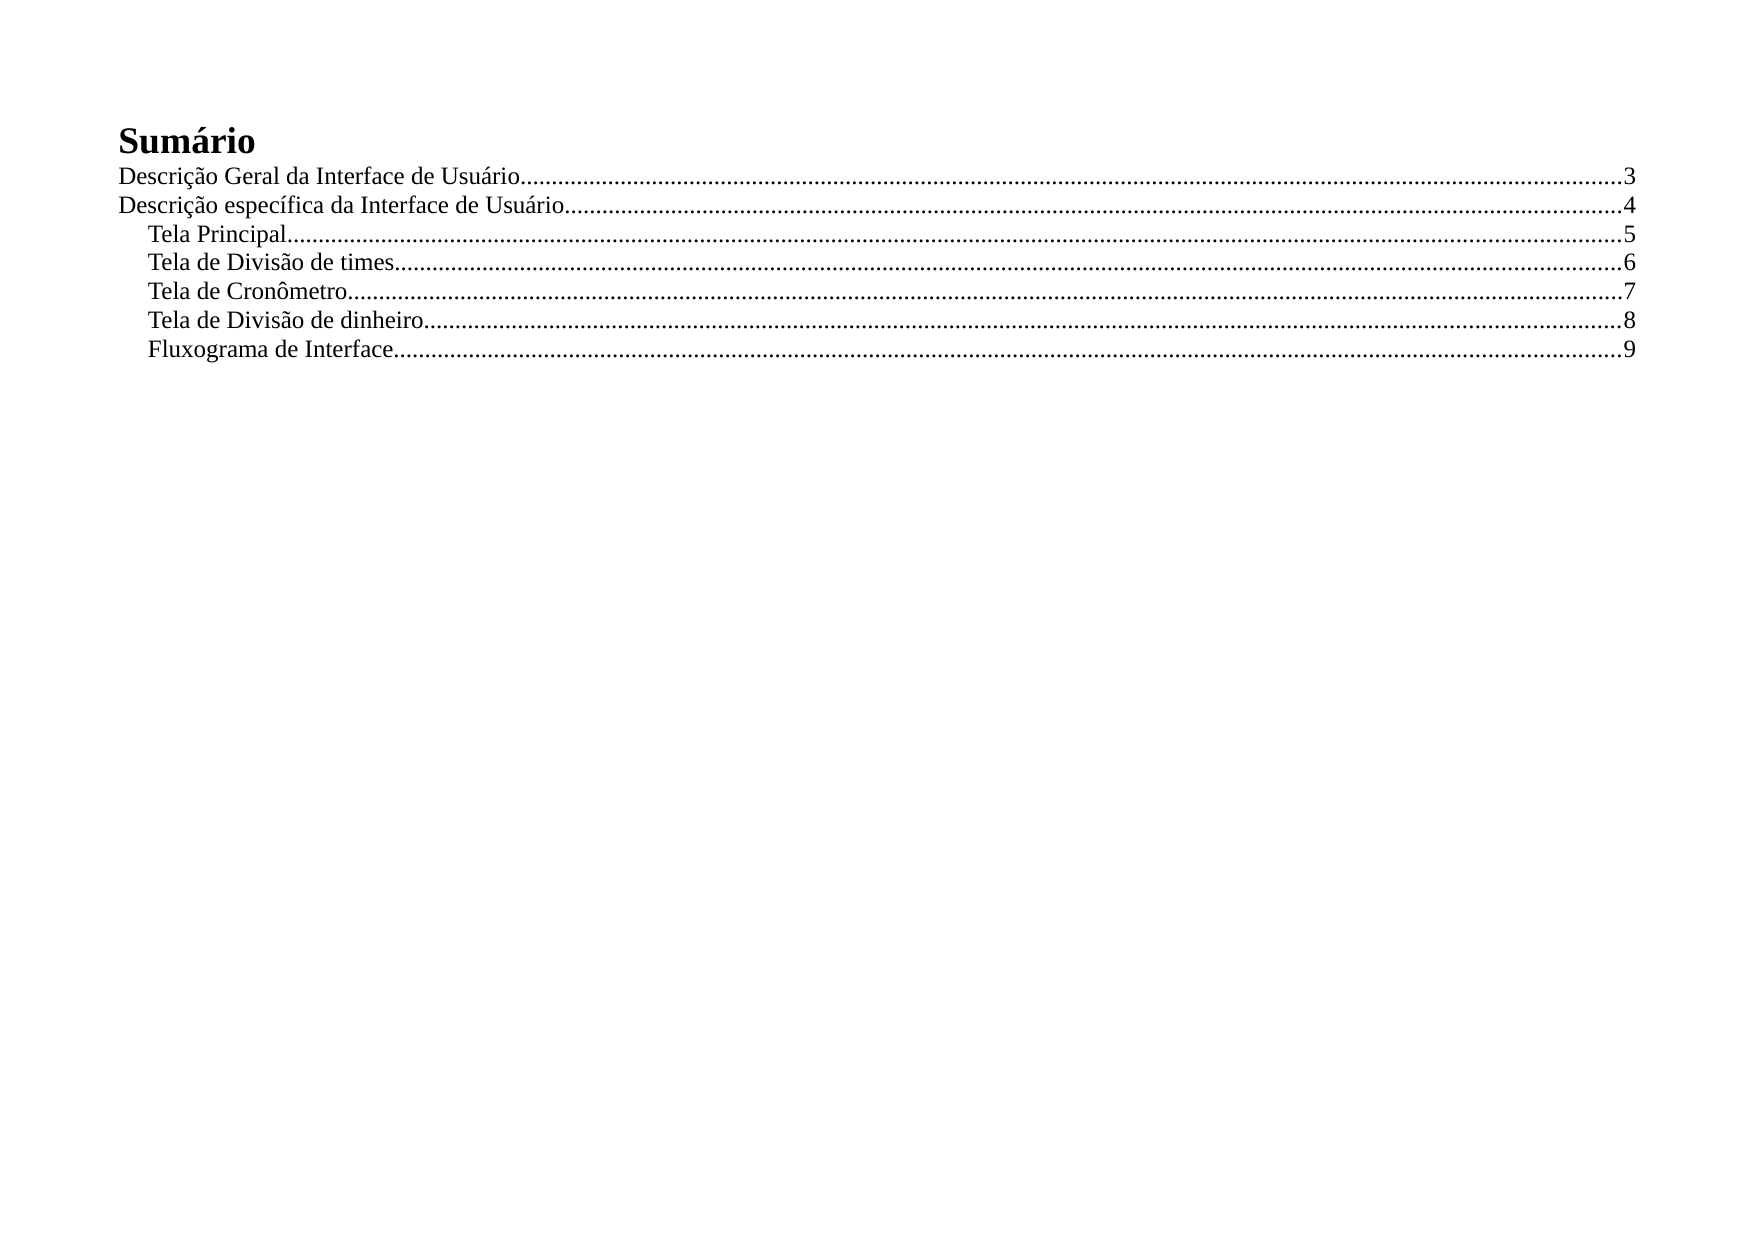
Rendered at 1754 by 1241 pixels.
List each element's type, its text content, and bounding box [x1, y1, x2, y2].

text Tela de Divisão de times 6 [148, 247, 1636, 276]
text Tela de Cronômetro 7 [148, 276, 1636, 305]
text Tela Principal 5 [148, 219, 1636, 247]
text Descrição específica da Interface de Usuário 4 [118, 190, 1636, 219]
text Fluxograma de Interface 9 [148, 334, 1636, 362]
text Descrição Geral da Interface de Usuário 3 [118, 161, 1636, 190]
text Tela de Divisão de dinheiro 8 [148, 305, 1636, 334]
text Sumário [118, 118, 1636, 161]
